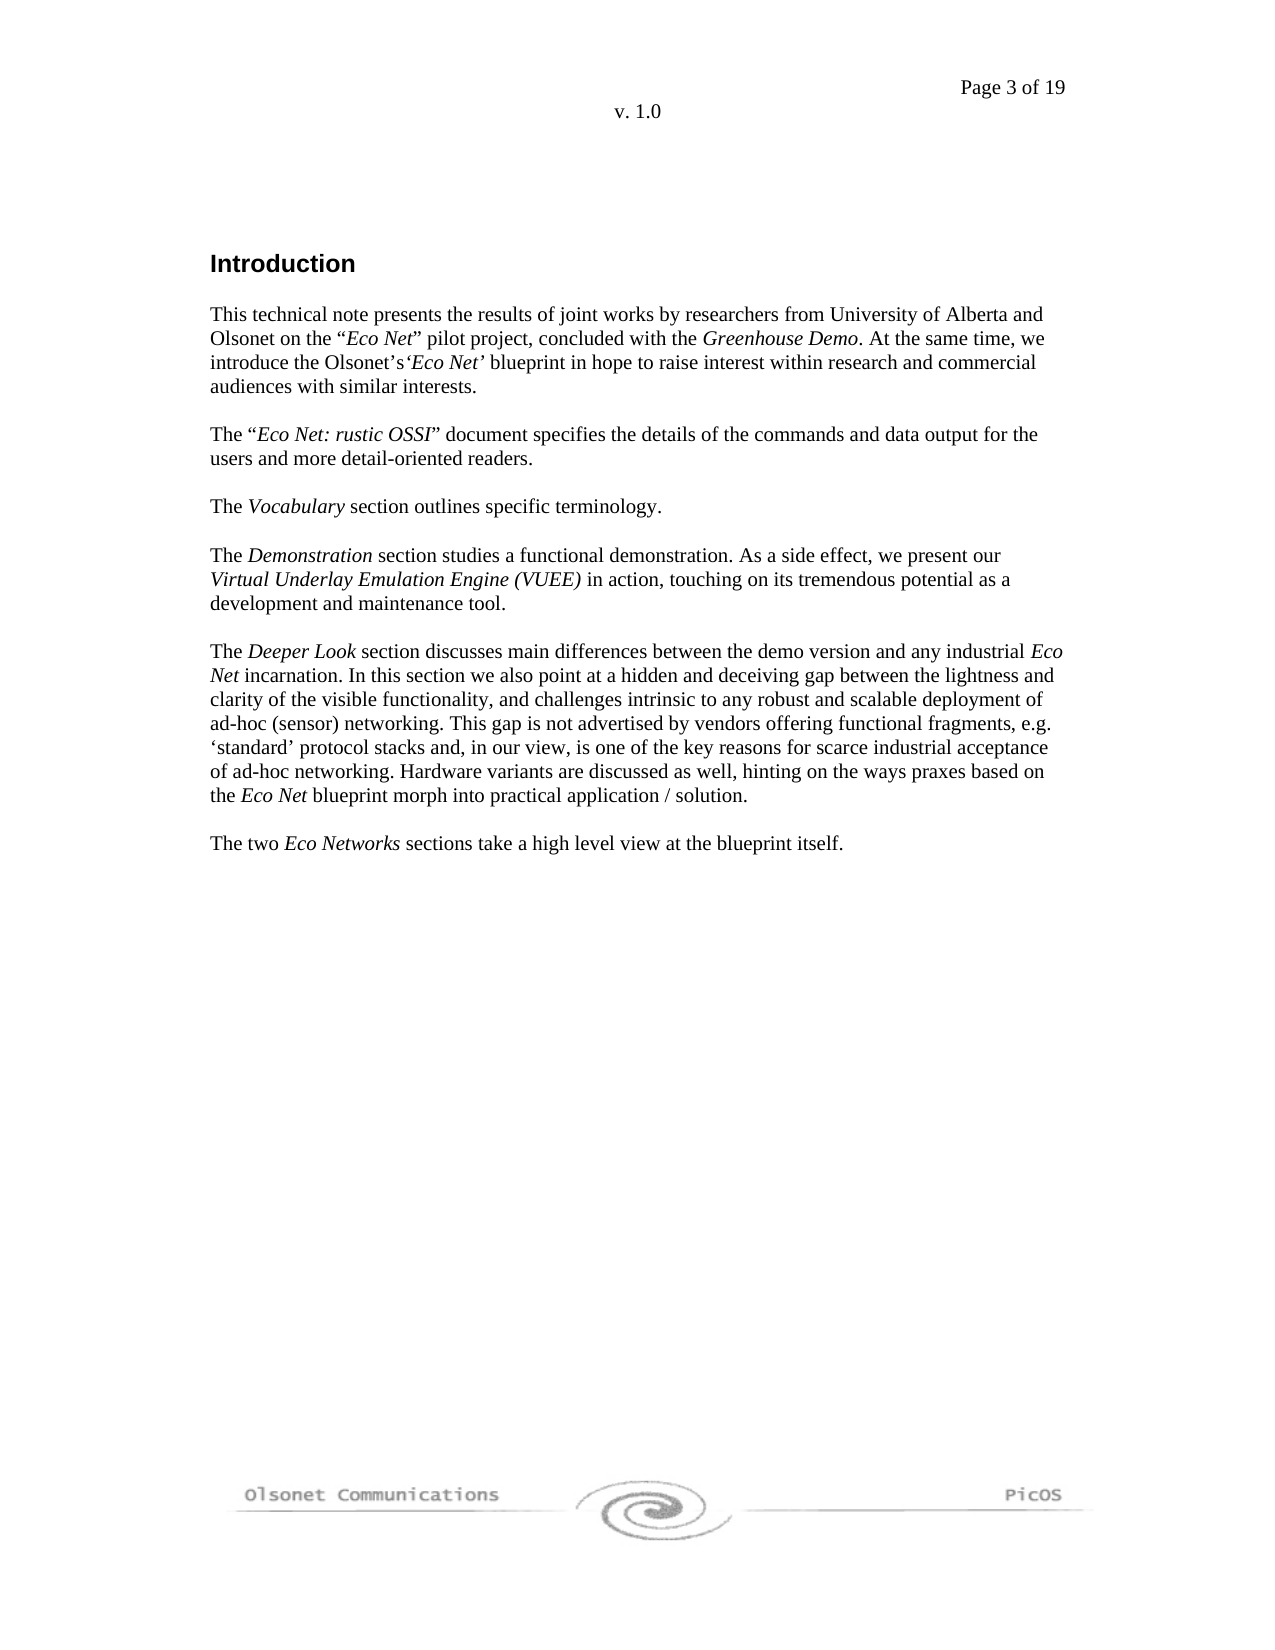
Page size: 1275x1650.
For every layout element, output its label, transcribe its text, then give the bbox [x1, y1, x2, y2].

subtitle Introduction [210, 249, 1065, 278]
picture [226, 1464, 1094, 1566]
text The Demonstration section studies a functional demonstration. As a side effect, we present our Virtual Underlay Emulation Engine (VUEE) in action, touching on its tremendous potential as a development and maintenance tool. [210, 542, 1065, 615]
text The two Eco Networks sections take a high level view at the blueprint itself. [210, 831, 1065, 855]
text The “Eco Net: rustic OSSI” document specifies the details of the commands and data output for the users and more detail-oriented readers. [210, 422, 1065, 470]
text This technical note presents the results of joint works by researchers from University of Alberta and Olsonet on the “Eco Net” pilot project, concluded with the Greenhouse Demo. At the same time, we introduce the Olsonet’s‘Eco Net’ blueprint in hope to raise interest within research and commercial audiences with similar interests. [210, 302, 1065, 398]
text The Deeper Look section discusses main differences between the demo version and any industrial Eco Net incarnation. In this section we also point at a hidden and deceiving gap between the lightness and clarity of the visible functionality, and challenges intrinsic to any robust and scalable deployment of ad-hoc (sensor) networking. This gap is not advertised by vendors offering functional fragments, e.g. ‘standard’ protocol stacks and, in our view, is one of the key reasons for scarce industrial acceptance of ad-hoc networking. Hardware variants are discussed as well, hinting on the ways praxes based on the Eco Net blueprint morph into practical application / solution. [210, 639, 1065, 807]
text The Vocabulary section outlines specific terminology. [210, 494, 1065, 518]
